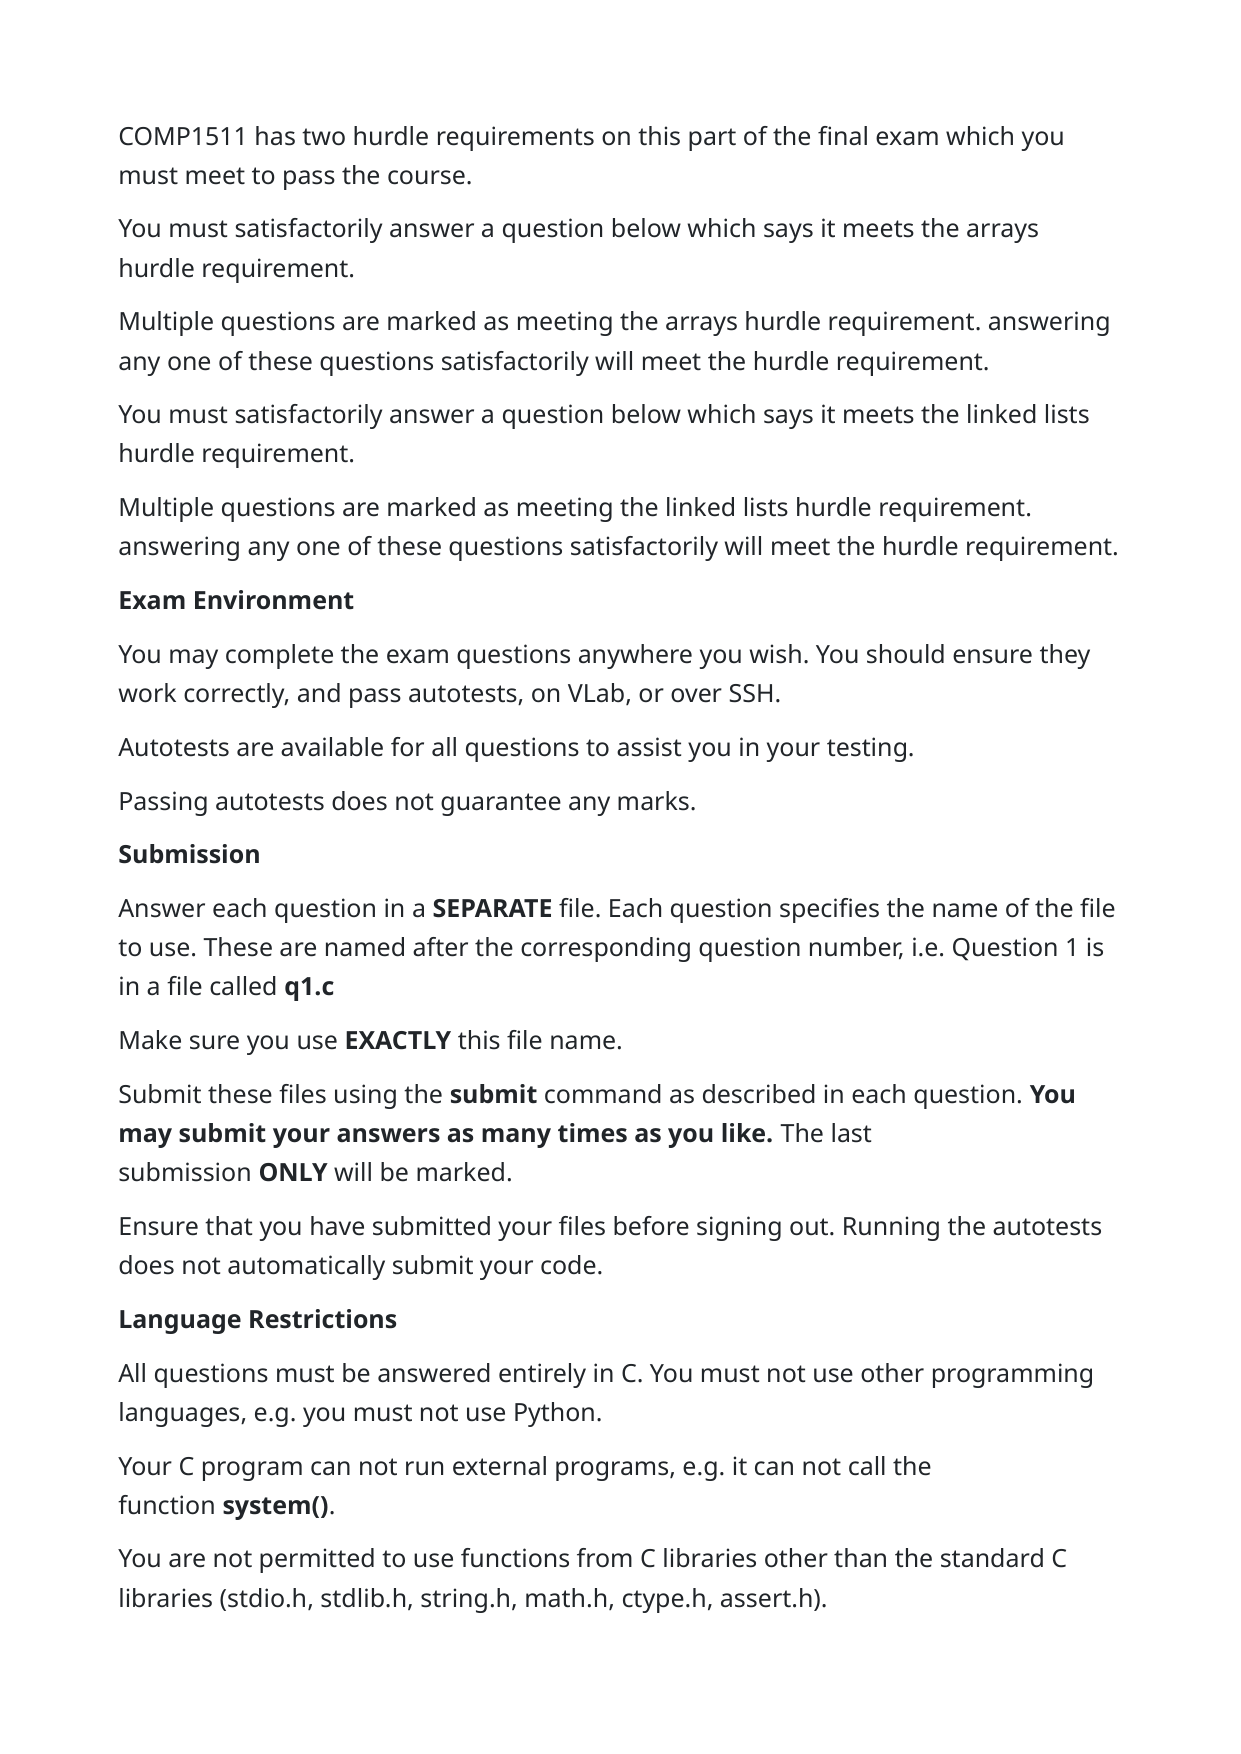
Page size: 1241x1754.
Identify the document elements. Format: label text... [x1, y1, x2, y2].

text Submit these files using the submit command as described in each question. You may submit your answers as many times as you like. The last submission ONLY will be marked. [118, 1076, 1122, 1189]
text Language Restrictions [118, 1301, 1122, 1336]
text Submission [118, 837, 1122, 871]
text Autotests are available for all questions to assist you in your testing. [118, 729, 1122, 763]
text Multiple questions are marked as meeting the linked lists hurdle requirement. answering any one of these questions satisfactorily will meet the hurdle requirement. [118, 490, 1122, 563]
text You may complete the exam questions anywhere you wish. You should ensure they work correctly, and pass autotests, on VLab, or over SSH. [118, 636, 1122, 710]
text Multiple questions are marked as meeting the arrays hurdle requirement. answering any one of these questions satisfactorily will meet the hurdle requirement. [118, 304, 1122, 377]
text Ensure that you have submitted your files before signing out. Running the autotests does not automatically submit your code. [118, 1208, 1122, 1282]
text All questions must be answered entirely in C. You must not use other programming languages, e.g. you must not use Python. [118, 1355, 1122, 1428]
text Answer each question in a SEPARATE file. Each question specifies the name of the file to use. These are named after the corresponding question number, i.e. Question 1 is in a file called q1.c [118, 891, 1122, 1003]
text Exam Environment [118, 583, 1122, 617]
text COMP1511 has two hurdle requirements on this part of the final exam which you must meet to pass the course. [118, 118, 1122, 191]
text You must satisfactorily answer a question below which says it meets the arrays hurdle requirement. [118, 211, 1122, 284]
text Make sure you use EXACTLY this file name. [118, 1023, 1122, 1057]
text You must satisfactorily answer a question below which says it meets the linked lists hurdle requirement. [118, 397, 1122, 470]
text You are not permitted to use functions from C libraries other than the standard C libraries (stdio.h, stdlib.h, string.h, math.h, ctype.h, assert.h). [118, 1541, 1122, 1614]
text Your C program can not run external programs, e.g. it can not call the function system(). [118, 1448, 1122, 1521]
text Passing autotests does not guarantee any marks. [118, 783, 1122, 817]
